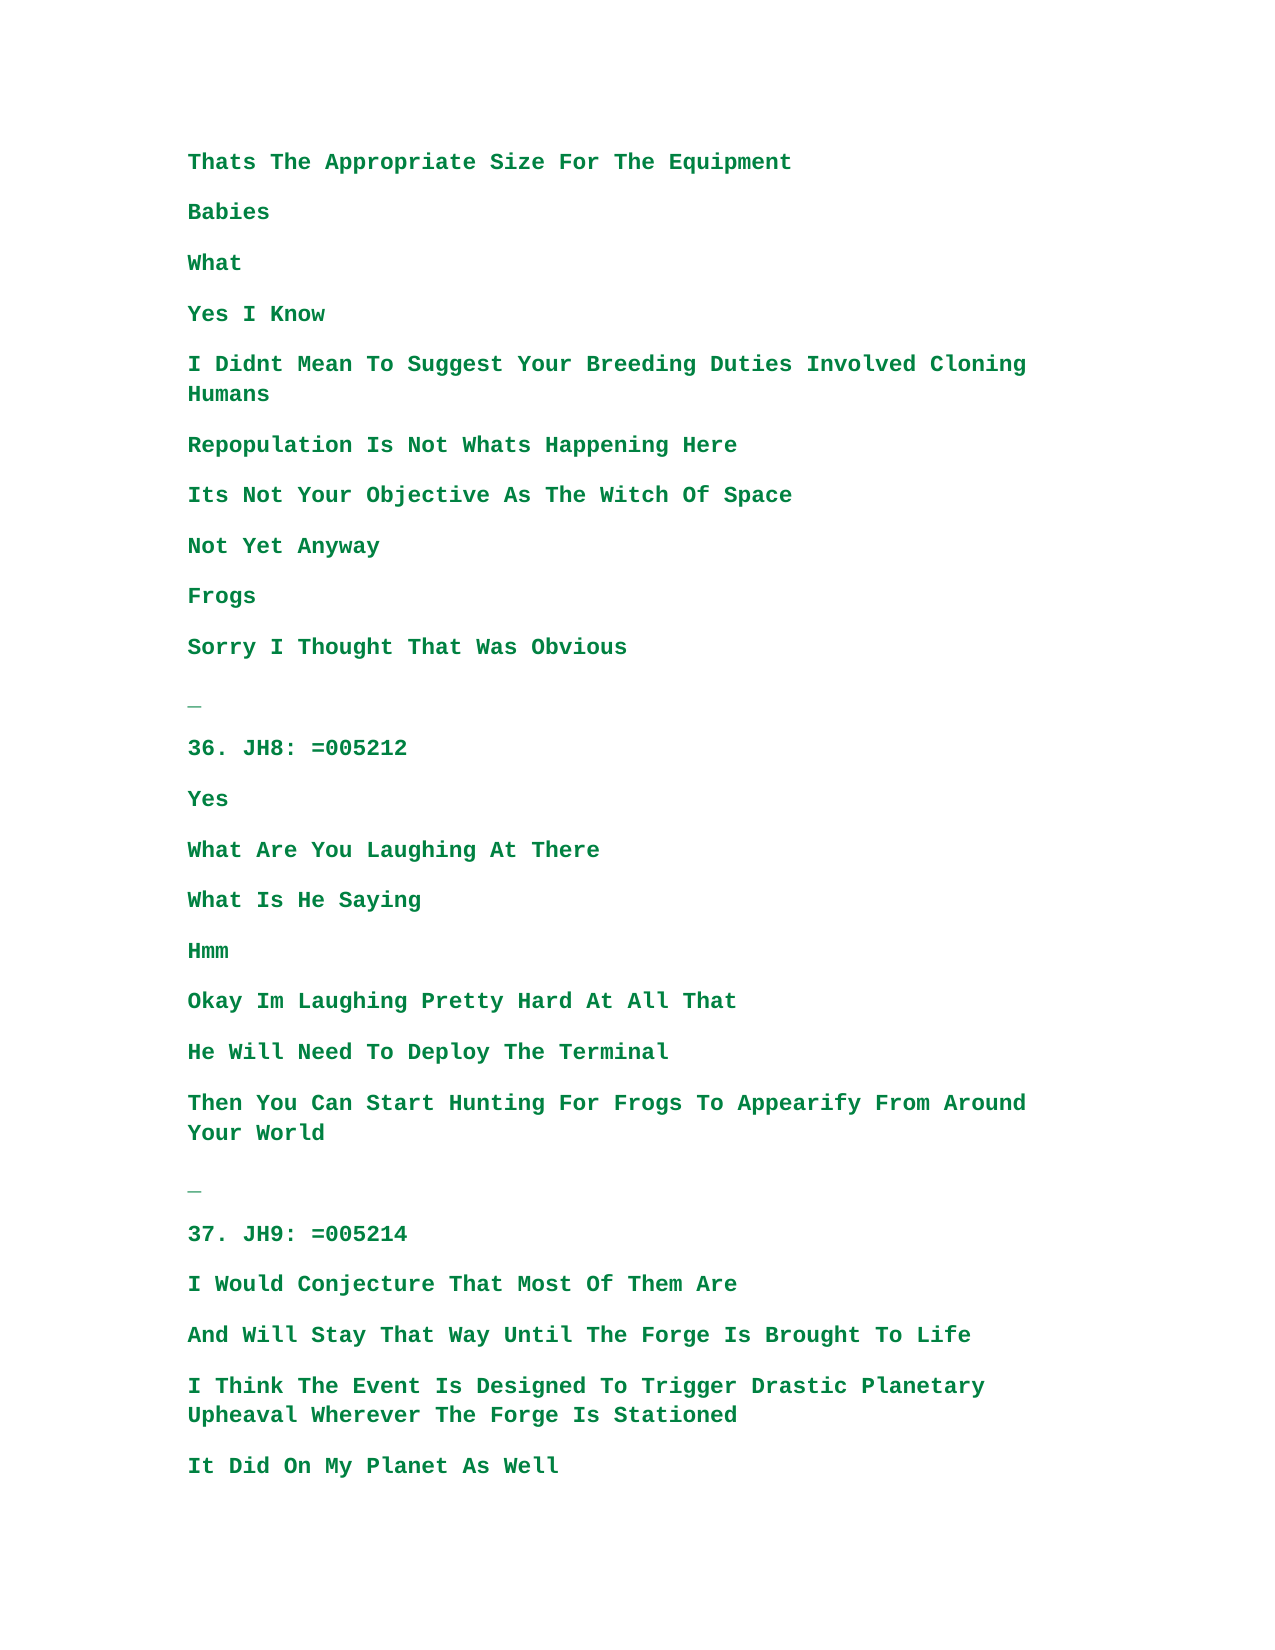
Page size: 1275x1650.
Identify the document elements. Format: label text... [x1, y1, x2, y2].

text Yes [187, 787, 1087, 813]
text Its Not Your Objective As The Witch Of Space [187, 483, 1087, 509]
text 37. JH9: =005214 [187, 1222, 1087, 1248]
text Repopulation Is Not Whats Happening Here [187, 433, 1087, 459]
text And Will Stay That Way Until The Forge Is Brought To Life [187, 1323, 1087, 1349]
text _ [187, 1171, 1087, 1197]
text Thats The Appropriate Size For The Equipment [187, 150, 1087, 176]
text Frogs [187, 585, 1087, 611]
text I Didnt Mean To Suggest Your Breeding Duties Involved Cloning Humans [187, 352, 1087, 408]
text Okay Im Laughing Pretty Hard At All That [187, 990, 1087, 1016]
text What [187, 251, 1087, 277]
text 36. JH8: =005212 [187, 737, 1087, 763]
text What Is He Saying [187, 888, 1087, 914]
text What Are You Laughing At There [187, 838, 1087, 864]
text Babies [187, 201, 1087, 227]
text I Would Conjecture That Most Of Them Are [187, 1273, 1087, 1299]
text It Did On My Planet As Well [187, 1454, 1087, 1480]
text Not Yet Anyway [187, 534, 1087, 560]
text _ [187, 686, 1087, 712]
text He Will Need To Deploy The Terminal [187, 1040, 1087, 1066]
text Hmm [187, 939, 1087, 965]
text Then You Can Start Hunting For Frogs To Appearify From Around Your World [187, 1091, 1087, 1147]
text I Think The Event Is Designed To Trigger Drastic Planetary Upheaval Wherever The Forge Is Stationed [187, 1374, 1087, 1430]
text Sorry I Thought That Was Obvious [187, 635, 1087, 661]
text Yes I Know [187, 302, 1087, 328]
